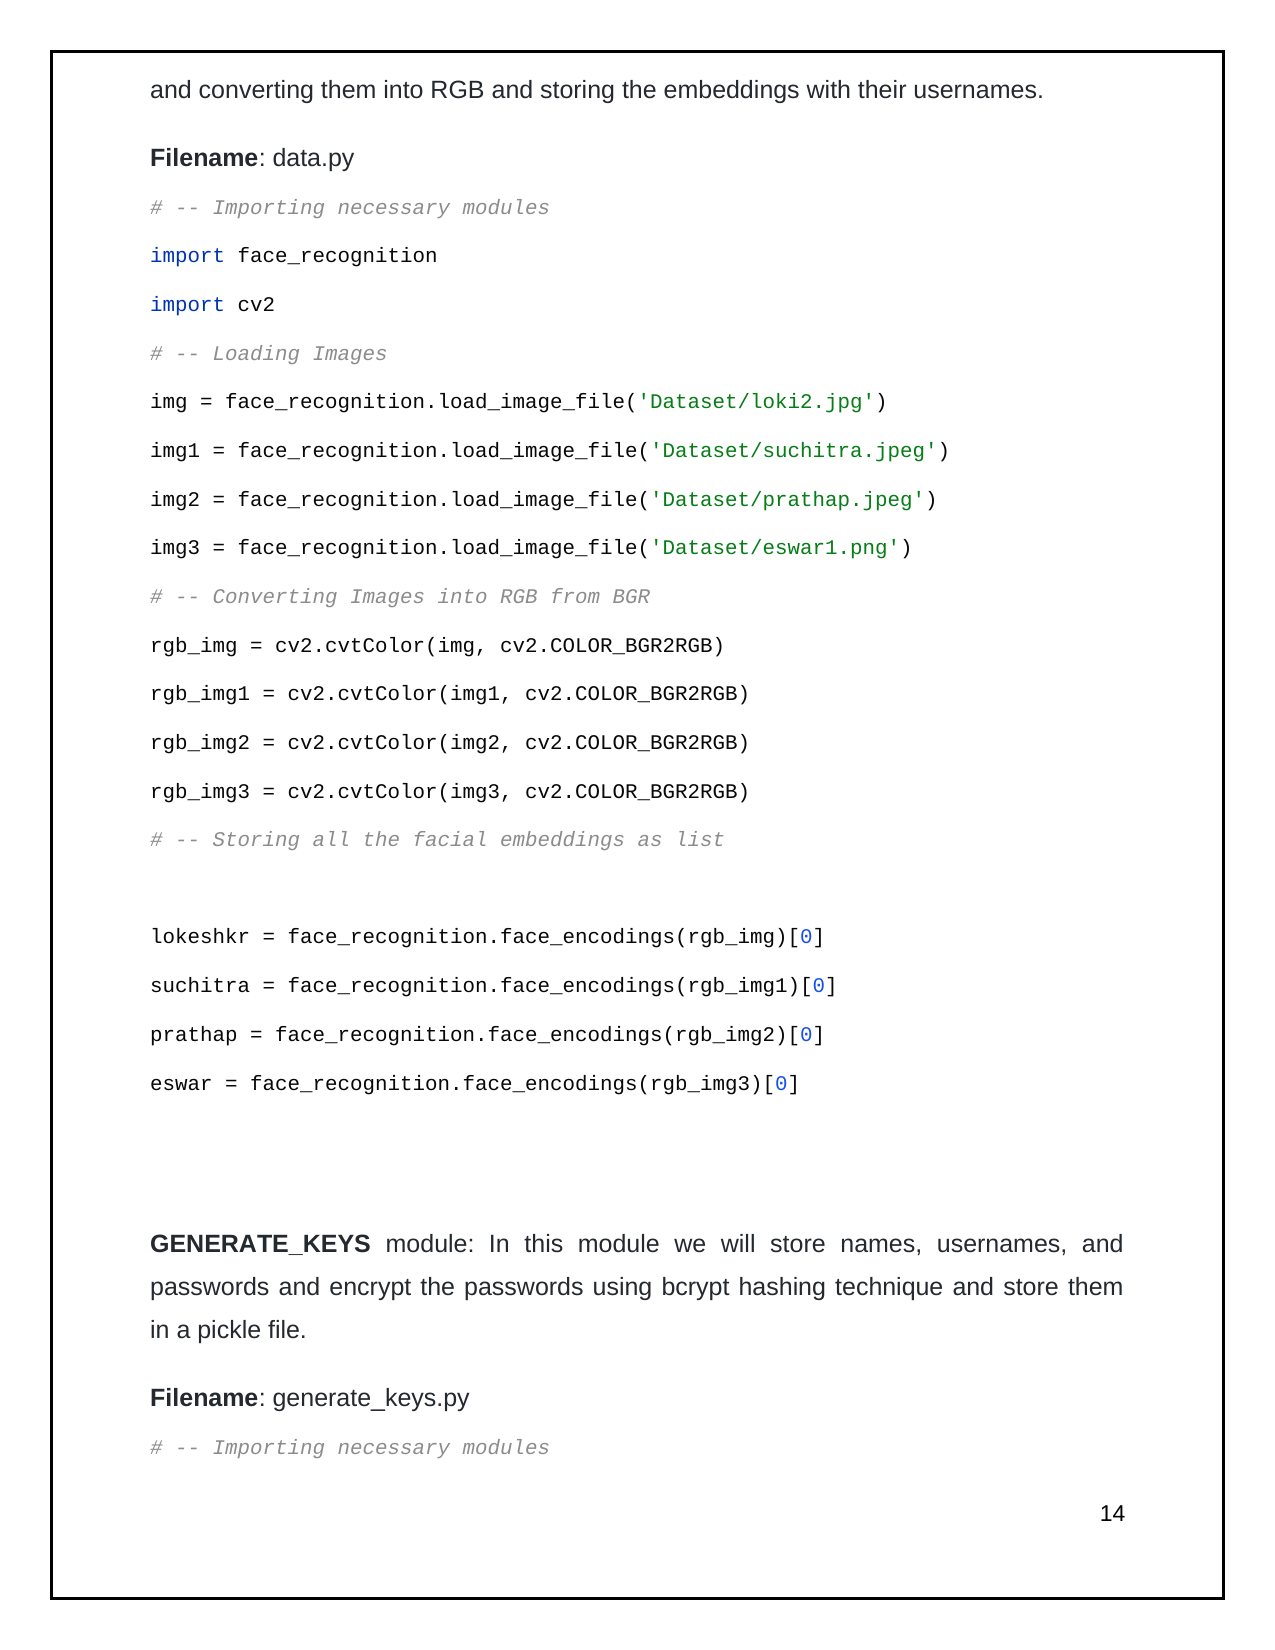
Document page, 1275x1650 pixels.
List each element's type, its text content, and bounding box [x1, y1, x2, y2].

text rgb_img = cv2.cvtColor(img, cv2.COLOR_BGR2RGB) [150, 635, 1125, 658]
text import cv2 [150, 294, 1125, 318]
text img3 = face_recognition.load_image_file('Dataset/eswar1.png') [150, 537, 1125, 561]
text Filename: generate_keys.py [150, 1383, 1125, 1412]
text # -- Storing all the facial embeddings as list [150, 829, 1125, 853]
text Filename: data.py [150, 143, 1125, 172]
text # -- Converting Images into RGB from BGR [150, 586, 1125, 610]
text rgb_img1 = cv2.cvtColor(img1, cv2.COLOR_BGR2RGB) [150, 683, 1125, 707]
text import face_recognition [150, 246, 1125, 269]
text and converting them into RGB and storing the embeddings with their usernames. [150, 75, 1125, 104]
text # -- Loading Images [150, 343, 1125, 366]
text suchitra = face_recognition.face_encodings(rgb_img1)[0] [150, 975, 1125, 999]
text # -- Importing necessary modules [150, 1437, 1125, 1460]
text img2 = face_recognition.load_image_file('Dataset/prathap.jpeg') [150, 489, 1125, 512]
text lokeshkr = face_recognition.face_encodings(rgb_img)[0] [150, 927, 1125, 950]
text # -- Importing necessary modules [150, 197, 1125, 221]
text img = face_recognition.load_image_file('Dataset/loki2.jpg') [150, 391, 1125, 415]
text rgb_img3 = cv2.cvtColor(img3, cv2.COLOR_BGR2RGB) [150, 781, 1125, 804]
text prathap = face_recognition.face_encodings(rgb_img2)[0] [150, 1024, 1125, 1047]
text img1 = face_recognition.load_image_file('Dataset/suchitra.jpeg') [150, 440, 1125, 464]
text GENERATE_KEYS module: In this module we will store names, usernames, and passwords and encrypt the passwords using bcrypt hashing technique and store them in a pickle file. [150, 1229, 1125, 1344]
text eswar = face_recognition.face_encodings(rgb_img3)[0] [150, 1072, 1125, 1096]
text rgb_img2 = cv2.cvtColor(img2, cv2.COLOR_BGR2RGB) [150, 732, 1125, 756]
